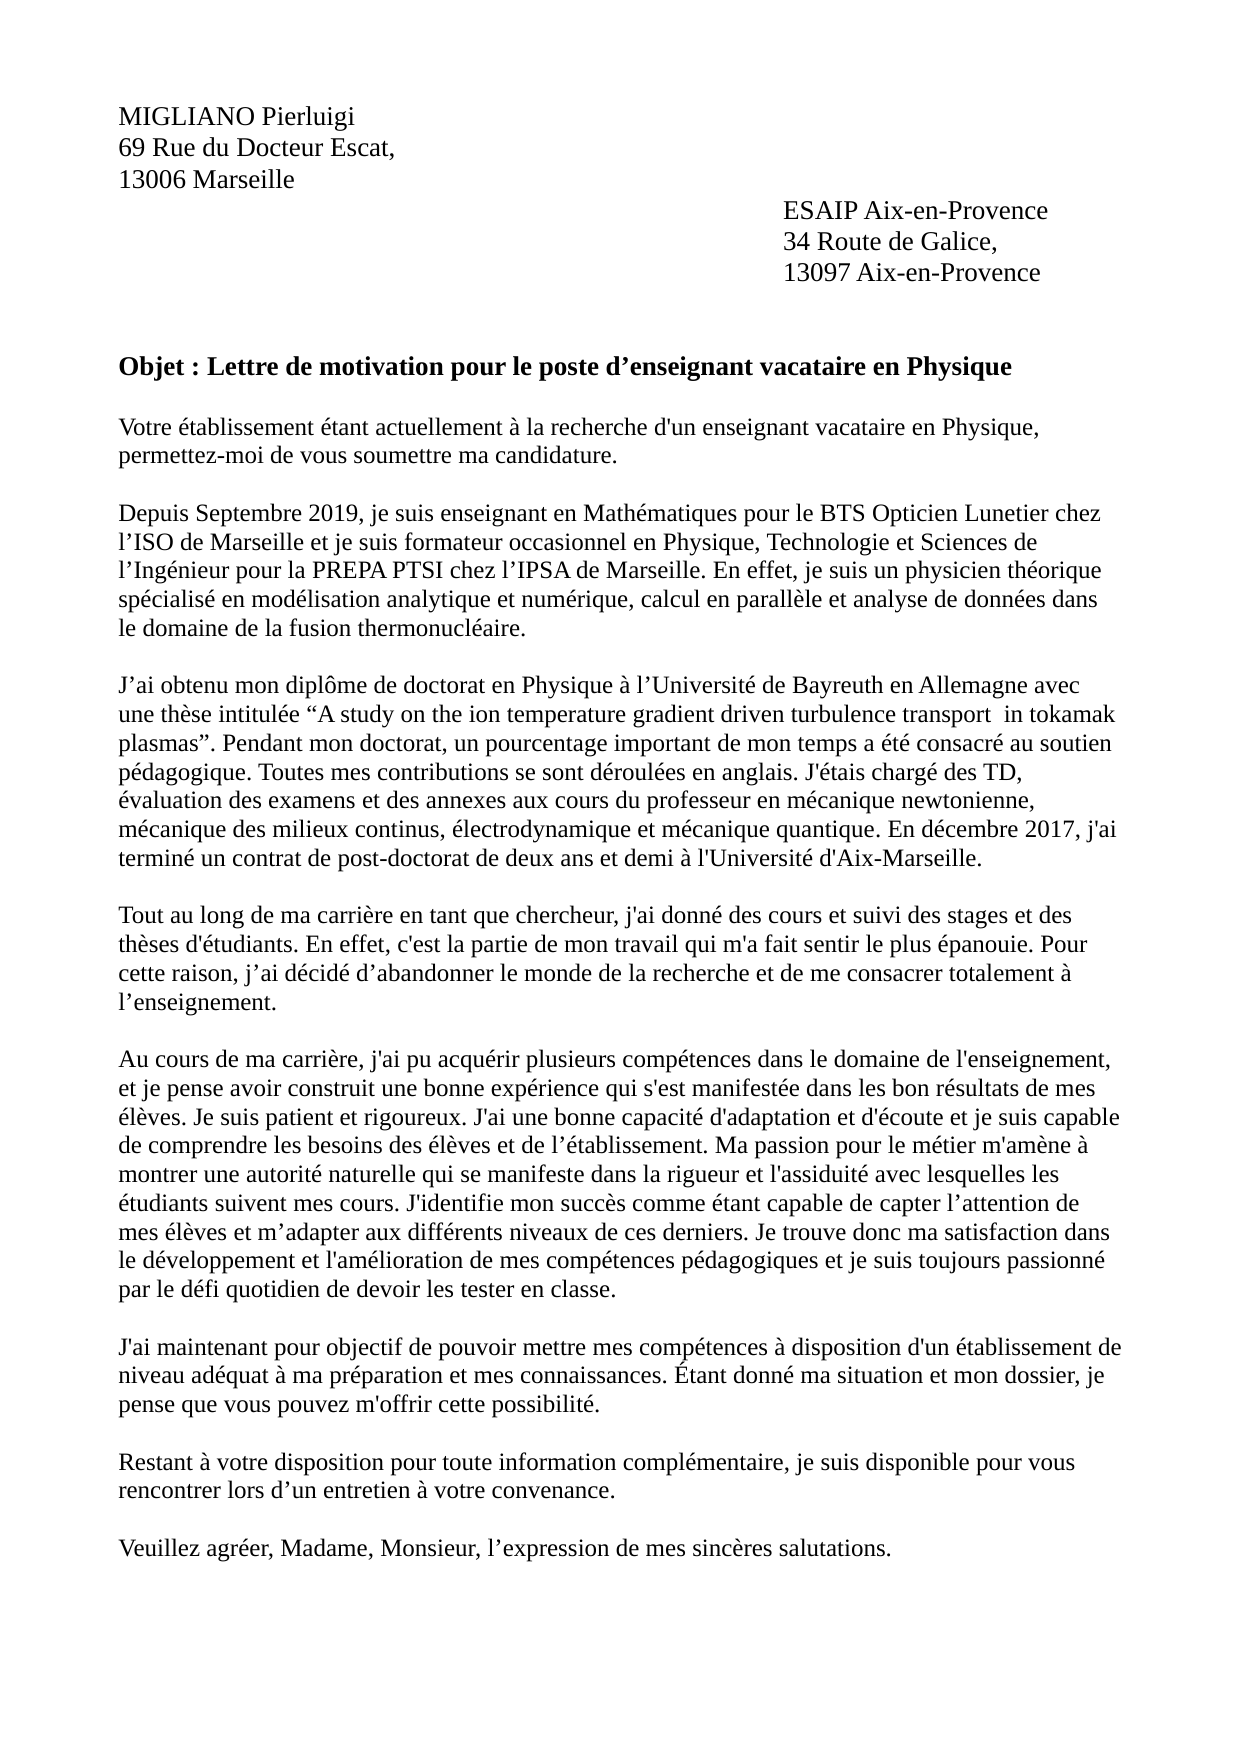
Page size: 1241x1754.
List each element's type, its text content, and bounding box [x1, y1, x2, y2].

text 34 Route de Galice, [118, 225, 1122, 256]
text ESAIP Aix-en-Provence [118, 194, 1122, 225]
text Tout au long de ma carrière en tant que chercheur, j'ai donné des cours et suivi des stages et des thèses d'étudiants. En effet, c'est la partie de mon travail qui m'a fait sentir le plus épanouie. Pour cette raison, j’ai décidé d’abandonner le monde de la recherche et de me consacrer totalement à l’enseignement. [118, 901, 1122, 1016]
text Objet : Lettre de motivation pour le poste d’enseignant vacataire en Physique [118, 349, 1122, 381]
text 13097 Aix-en-Provence [118, 256, 1122, 287]
text 69 Rue du Docteur Escat, [118, 132, 1122, 163]
text Au cours de ma carrière, j'ai pu acquérir plusieurs compétences dans le domaine de l'enseignement, et je pense avoir construit une bonne expérience qui s'est manifestée dans les bon résultats de mes élèves. Je suis patient et rigoureux. J'ai une bonne capacité d'adaptation et d'écoute et je suis capable de comprendre les besoins des élèves et de l’établissement. Ma passion pour le métier m'amène à montrer une autorité naturelle qui se manifeste dans la rigueur et l'assiduité avec lesquelles les étudiants suivent mes cours. J'identifie mon succès comme étant capable de capter l’attention de mes élèves et m’adapter aux différents niveaux de ces derniers. Je trouve donc ma satisfaction dans le développement et l'amélioration de mes compétences pédagogiques et je suis toujours passionné par le défi quotidien de devoir les tester en classe. [118, 1044, 1122, 1303]
text Votre établissement étant actuellement à la recherche d'un enseignant vacataire en Physique, permettez-moi de vous soumettre ma candidature. [118, 412, 1122, 469]
text Veuillez agréer, Madame, Monsieur, l’expression de mes sincères salutations. [118, 1533, 1122, 1562]
text J’ai obtenu mon diplôme de doctorat en Physique à l’Université de Bayreuth en Allemagne avec une thèse intitulée “A study on the ion temperature gradient driven turbulence transport in tokamak plasmas”. Pendant mon doctorat, un pourcentage important de mon temps a été consacré au soutien pédagogique. Toutes mes contributions se sont déroulées en anglais. J'étais chargé des TD, évaluation des examens et des annexes aux cours du professeur en mécanique newtonienne, mécanique des milieux continus, électrodynamique et mécanique quantique. En décembre 2017, j'ai terminé un contrat de post-doctorat de deux ans et demi à l'Université d'Aix-Marseille. [118, 671, 1122, 872]
text MIGLIANO Pierluigi [118, 100, 1122, 132]
text 13006 Marseille [118, 163, 1122, 194]
text Restant à votre disposition pour toute information complémentaire, je suis disponible pour vous rencontrer lors d’un entretien à votre convenance. [118, 1447, 1122, 1504]
text Depuis Septembre 2019, je suis enseignant en Mathématiques pour le BTS Opticien Lunetier chez l’ISO de Marseille et je suis formateur occasionnel en Physique, Technologie et Sciences de l’Ingénieur pour la PREPA PTSI chez l’IPSA de Marseille. En effet, je suis un physicien théorique spécialisé en modélisation analytique et numérique, calcul en parallèle et analyse de données dans le domaine de la fusion thermonucléaire. [118, 498, 1122, 642]
text J'ai maintenant pour objectif de pouvoir mettre mes compétences à disposition d'un établissement de niveau adéquat à ma préparation et mes connaissances. Étant donné ma situation et mon dossier, je pense que vous pouvez m'offrir cette possibilité. [118, 1332, 1122, 1418]
